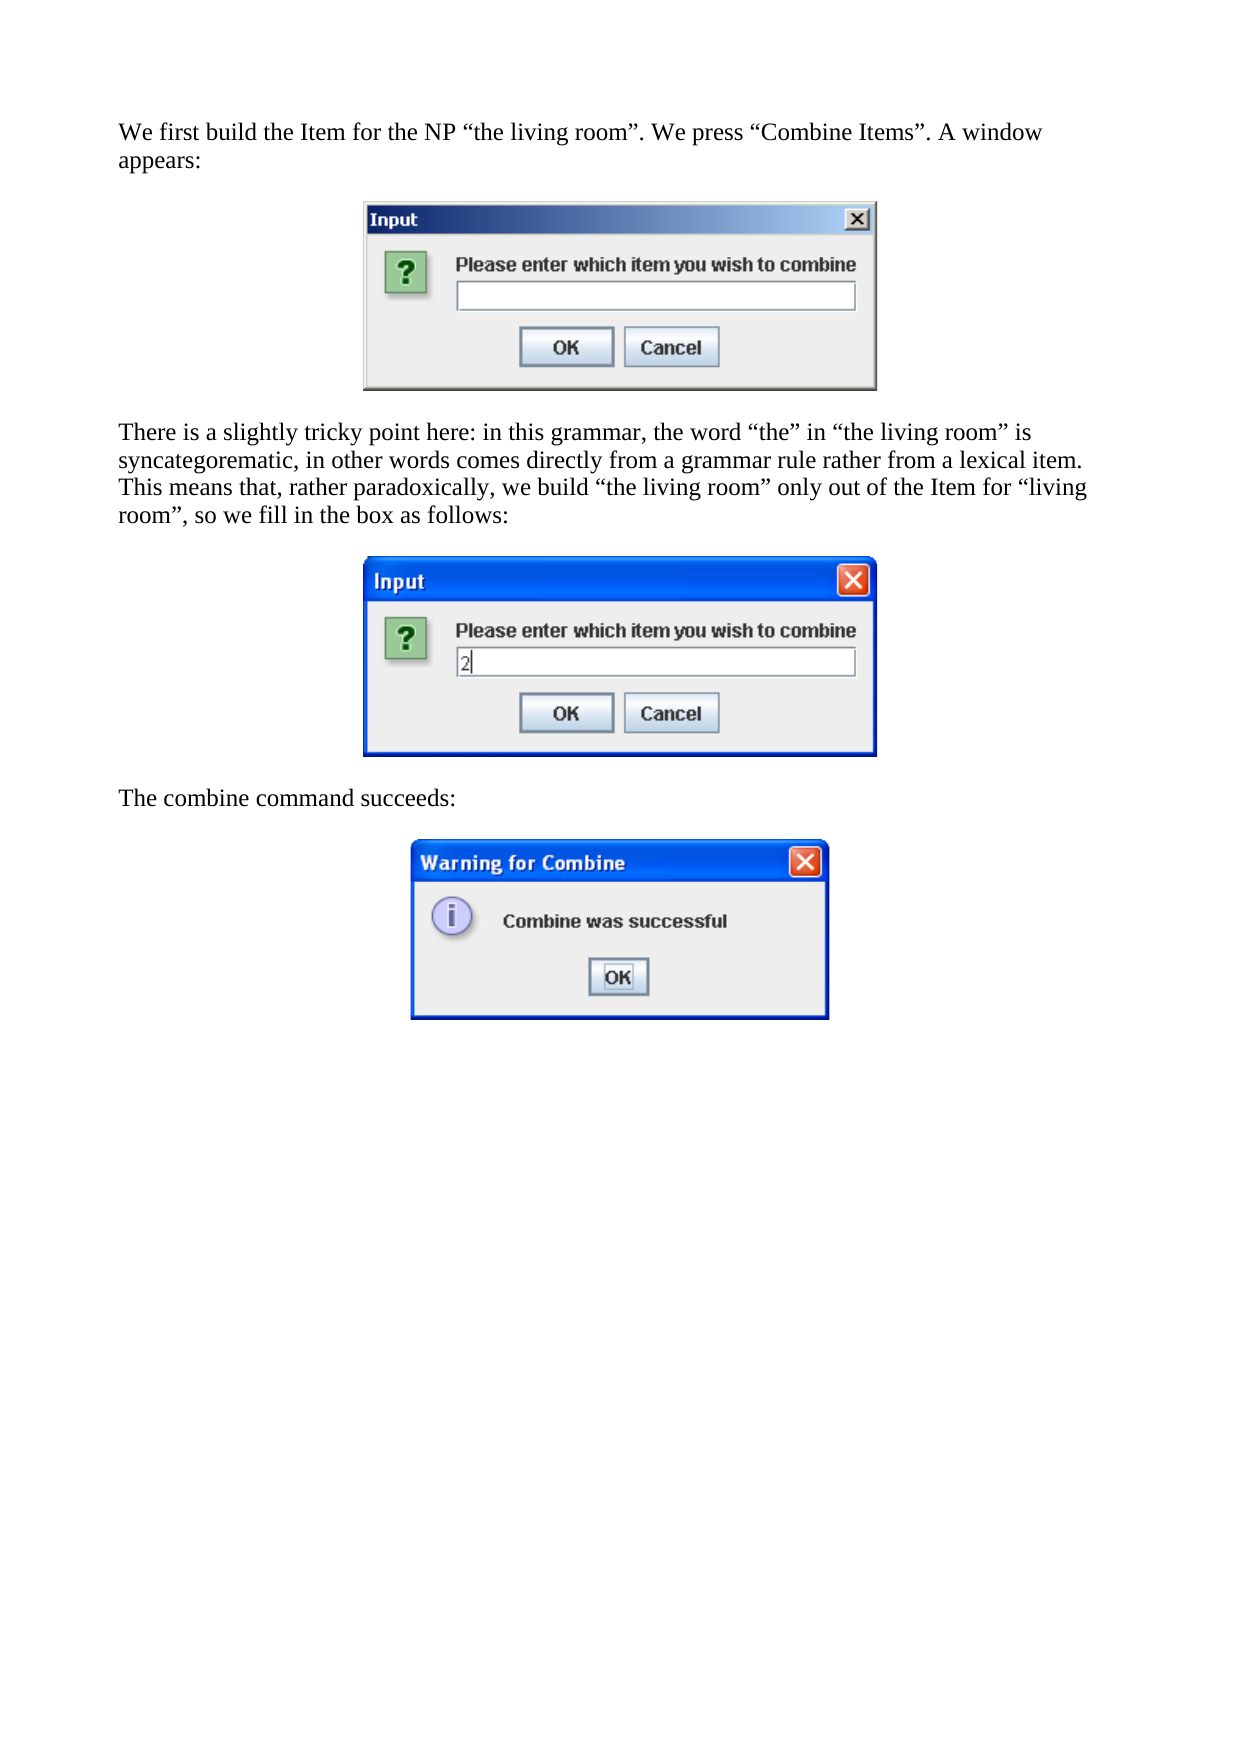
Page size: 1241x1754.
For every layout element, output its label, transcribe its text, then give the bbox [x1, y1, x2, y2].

text There is a slightly tricky point here: in this grammar, the word “the” in “the living room” is syncategorematic, in other words comes directly from a grammar rule rather from a lexical item. This means that, rather paradoxically, we build “the living room” only out of the Item for “living room”, so we fill in the box as follows: [118, 418, 1122, 529]
picture [363, 201, 878, 391]
picture [410, 839, 830, 1020]
text The combine command succeeds: [118, 784, 1122, 812]
picture [363, 556, 878, 757]
text We first build the Item for the NP “the living room”. We press “Combine Items”. A window appears: [118, 118, 1122, 173]
